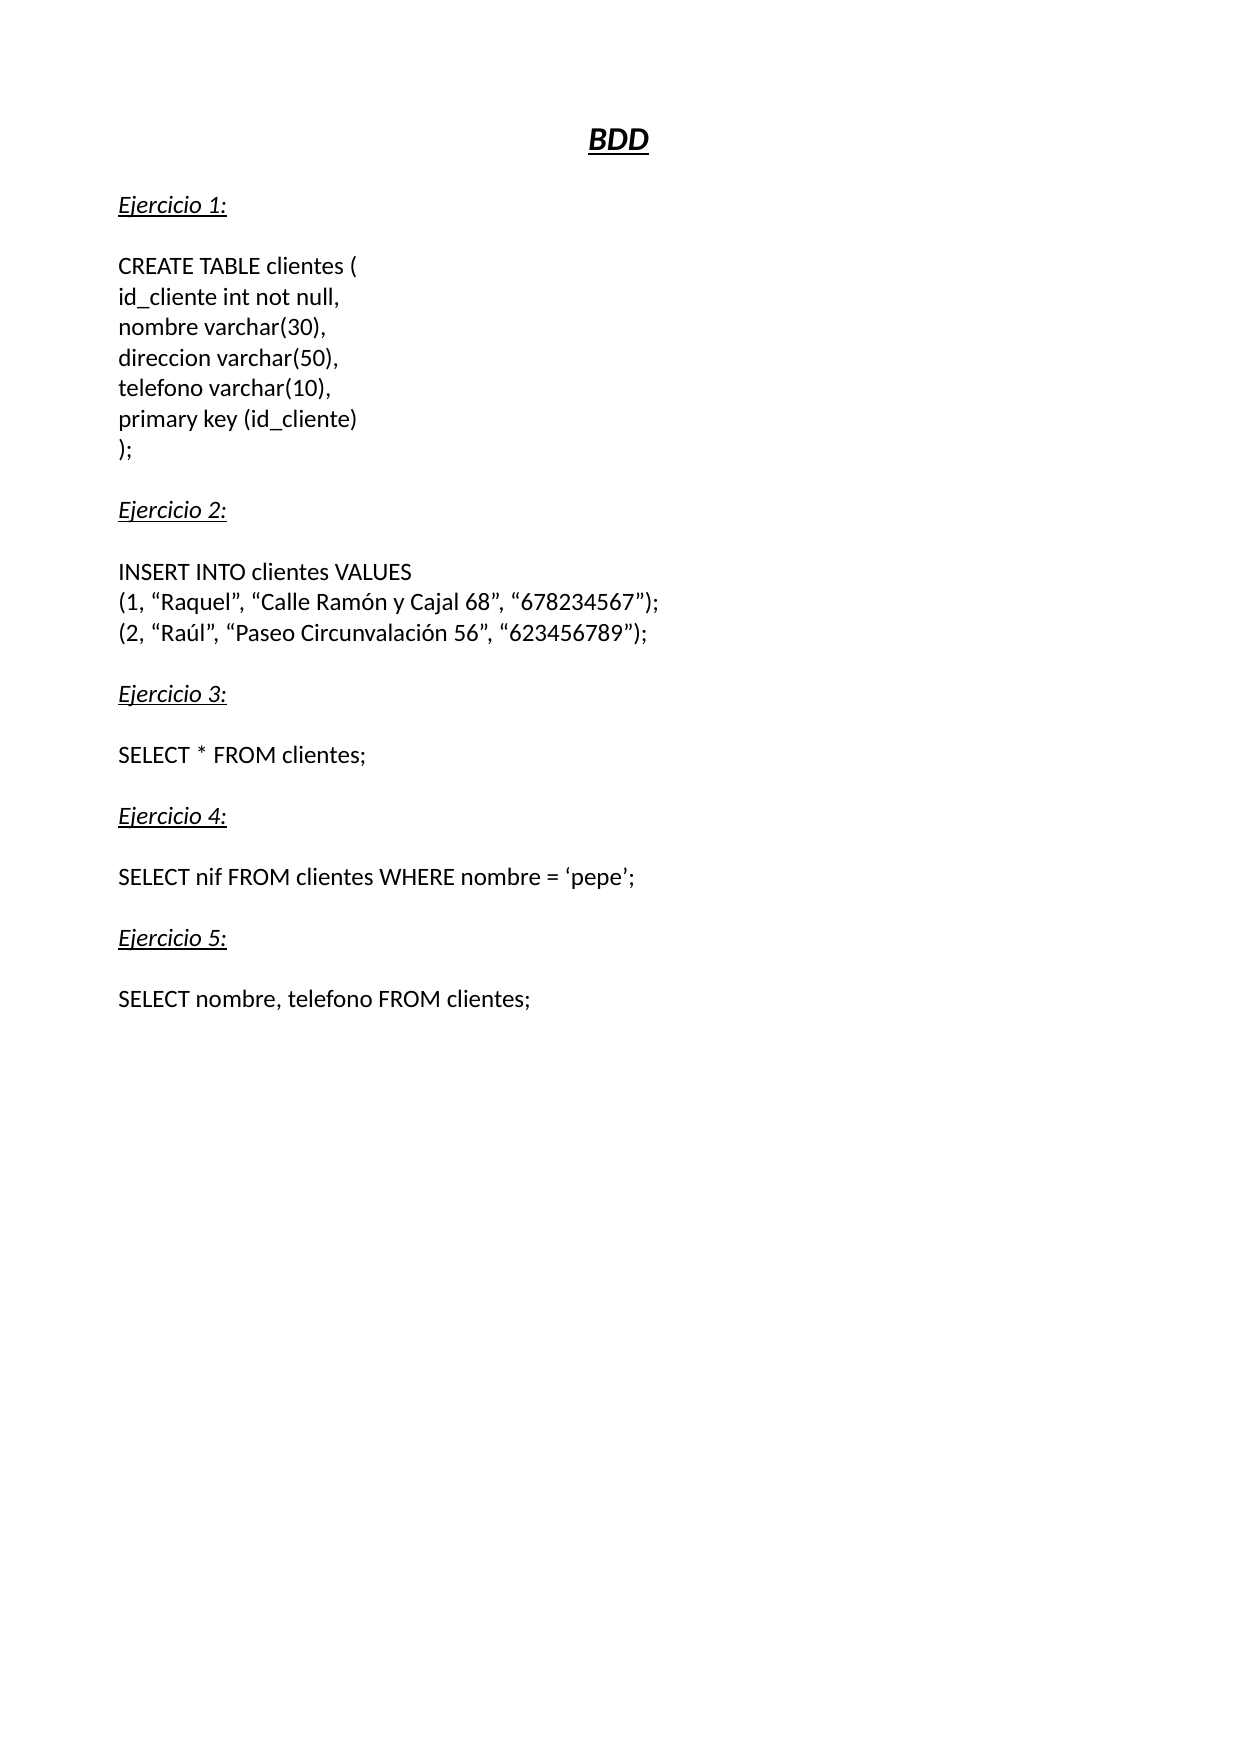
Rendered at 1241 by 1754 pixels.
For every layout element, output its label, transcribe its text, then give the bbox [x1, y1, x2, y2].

text Ejercicio 3: [118, 678, 1122, 708]
text SELECT nif FROM clientes WHERE nombre = ‘pepe’; [118, 861, 1122, 891]
text Ejercicio 1: [118, 189, 1122, 220]
text direccion varchar(50), [118, 342, 1122, 372]
text primary key (id_cliente) [118, 403, 1122, 433]
text nombre varchar(30), [118, 311, 1122, 342]
text BDD [118, 118, 1122, 159]
text ); [118, 433, 1122, 464]
text SELECT * FROM clientes; [118, 739, 1122, 769]
text Ejercicio 2: [118, 494, 1122, 525]
text SELECT nombre, telefono FROM clientes; [118, 983, 1122, 1013]
text CREATE TABLE clientes ( [118, 250, 1122, 281]
text telefono varchar(10), [118, 372, 1122, 403]
text id_cliente int not null, [118, 281, 1122, 311]
text INSERT INTO clientes VALUES [118, 556, 1122, 586]
text Ejercicio 4: [118, 800, 1122, 830]
text (1, “Raquel”, “Calle Ramón y Cajal 68”, “678234567”); [118, 586, 1122, 617]
text (2, “Raúl”, “Paseo Circunvalación 56”, “623456789”); [118, 617, 1122, 647]
text Ejercicio 5: [118, 922, 1122, 952]
